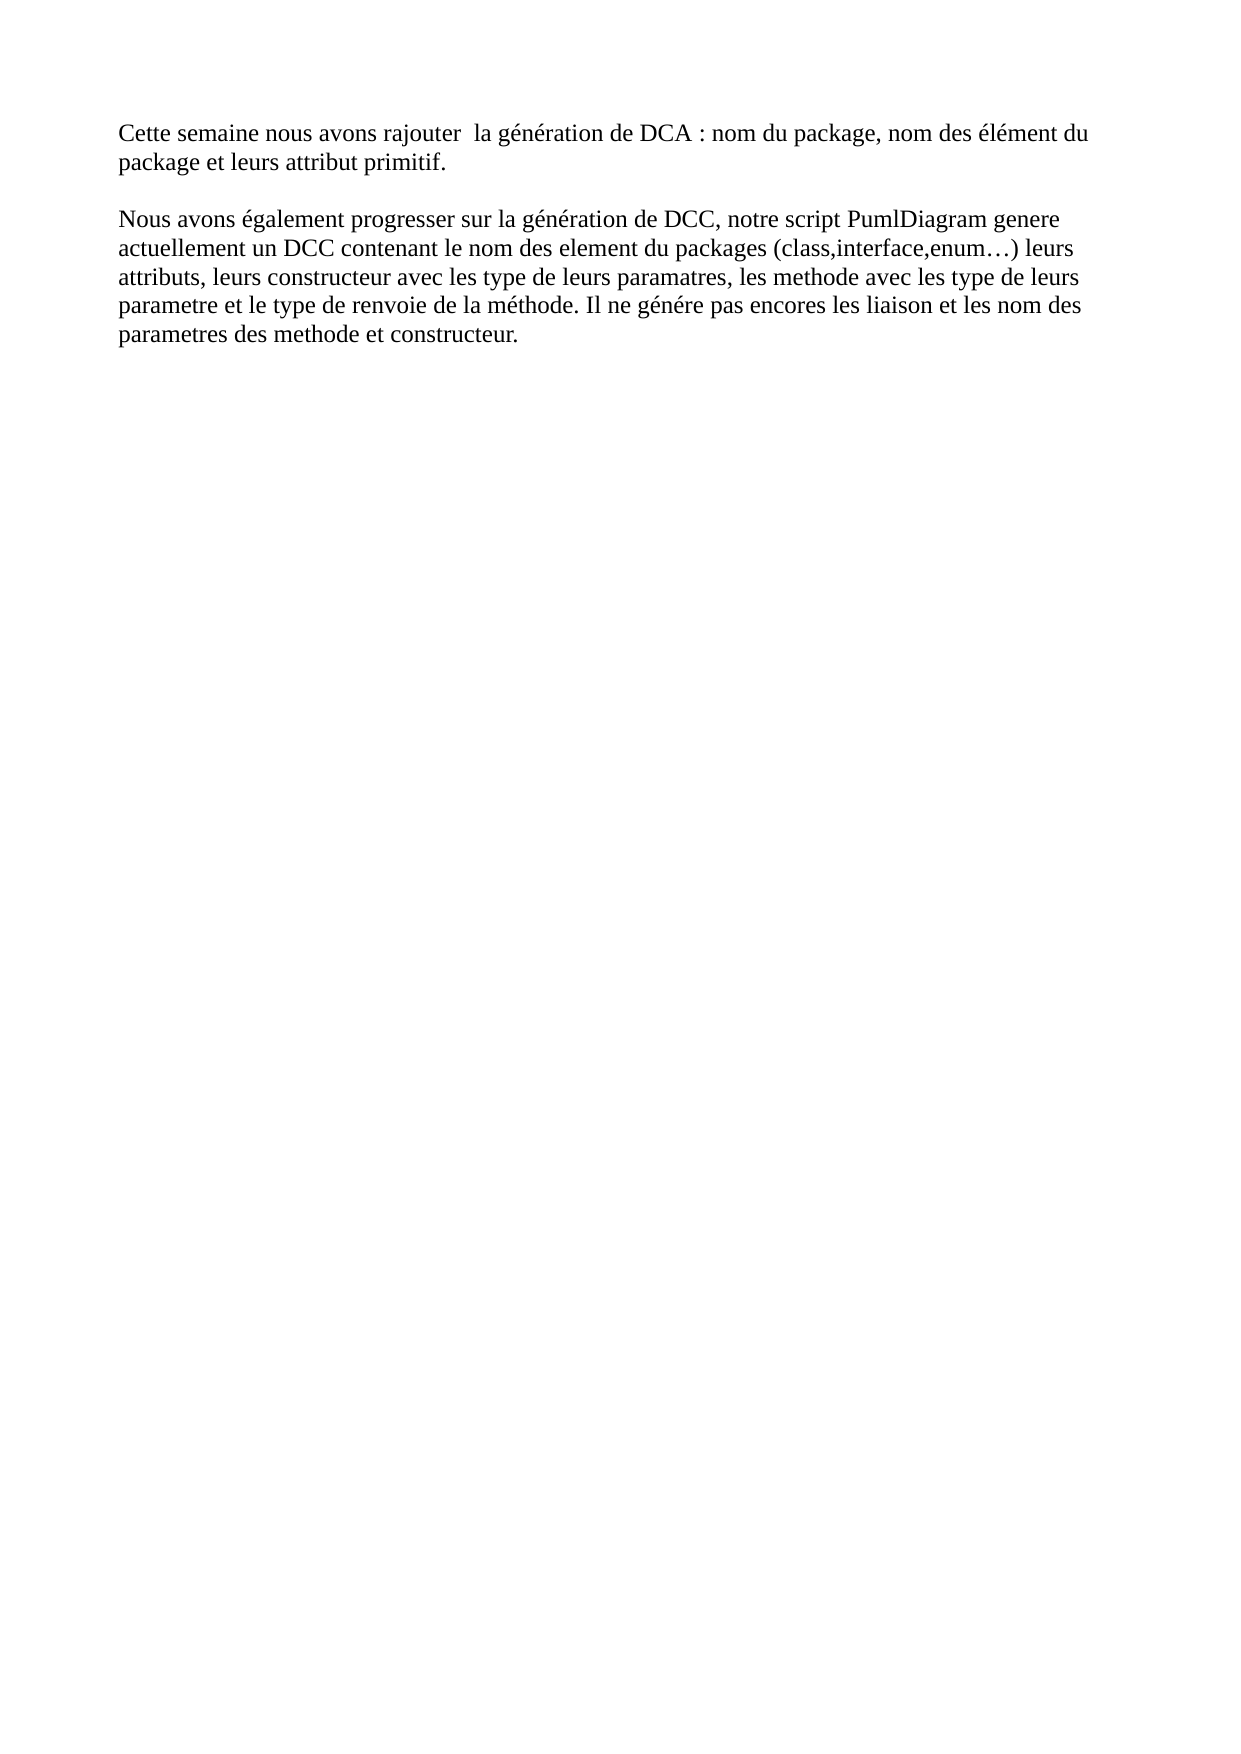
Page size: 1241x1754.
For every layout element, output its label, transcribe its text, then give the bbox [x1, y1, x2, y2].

text Cette semaine nous avons rajouter la génération de DCA : nom du package, nom des élément du package et leurs attribut primitif. [118, 118, 1122, 176]
text Nous avons également progresser sur la génération de DCC, notre script PumlDiagram genere actuellement un DCC contenant le nom des element du packages (class,interface,enum…) leurs attributs, leurs constructeur avec les type de leurs paramatres, les methode avec les type de leurs parametre et le type de renvoie de la méthode. Il ne génére pas encores les liaison et les nom des parametres des methode et constructeur. [118, 204, 1122, 348]
